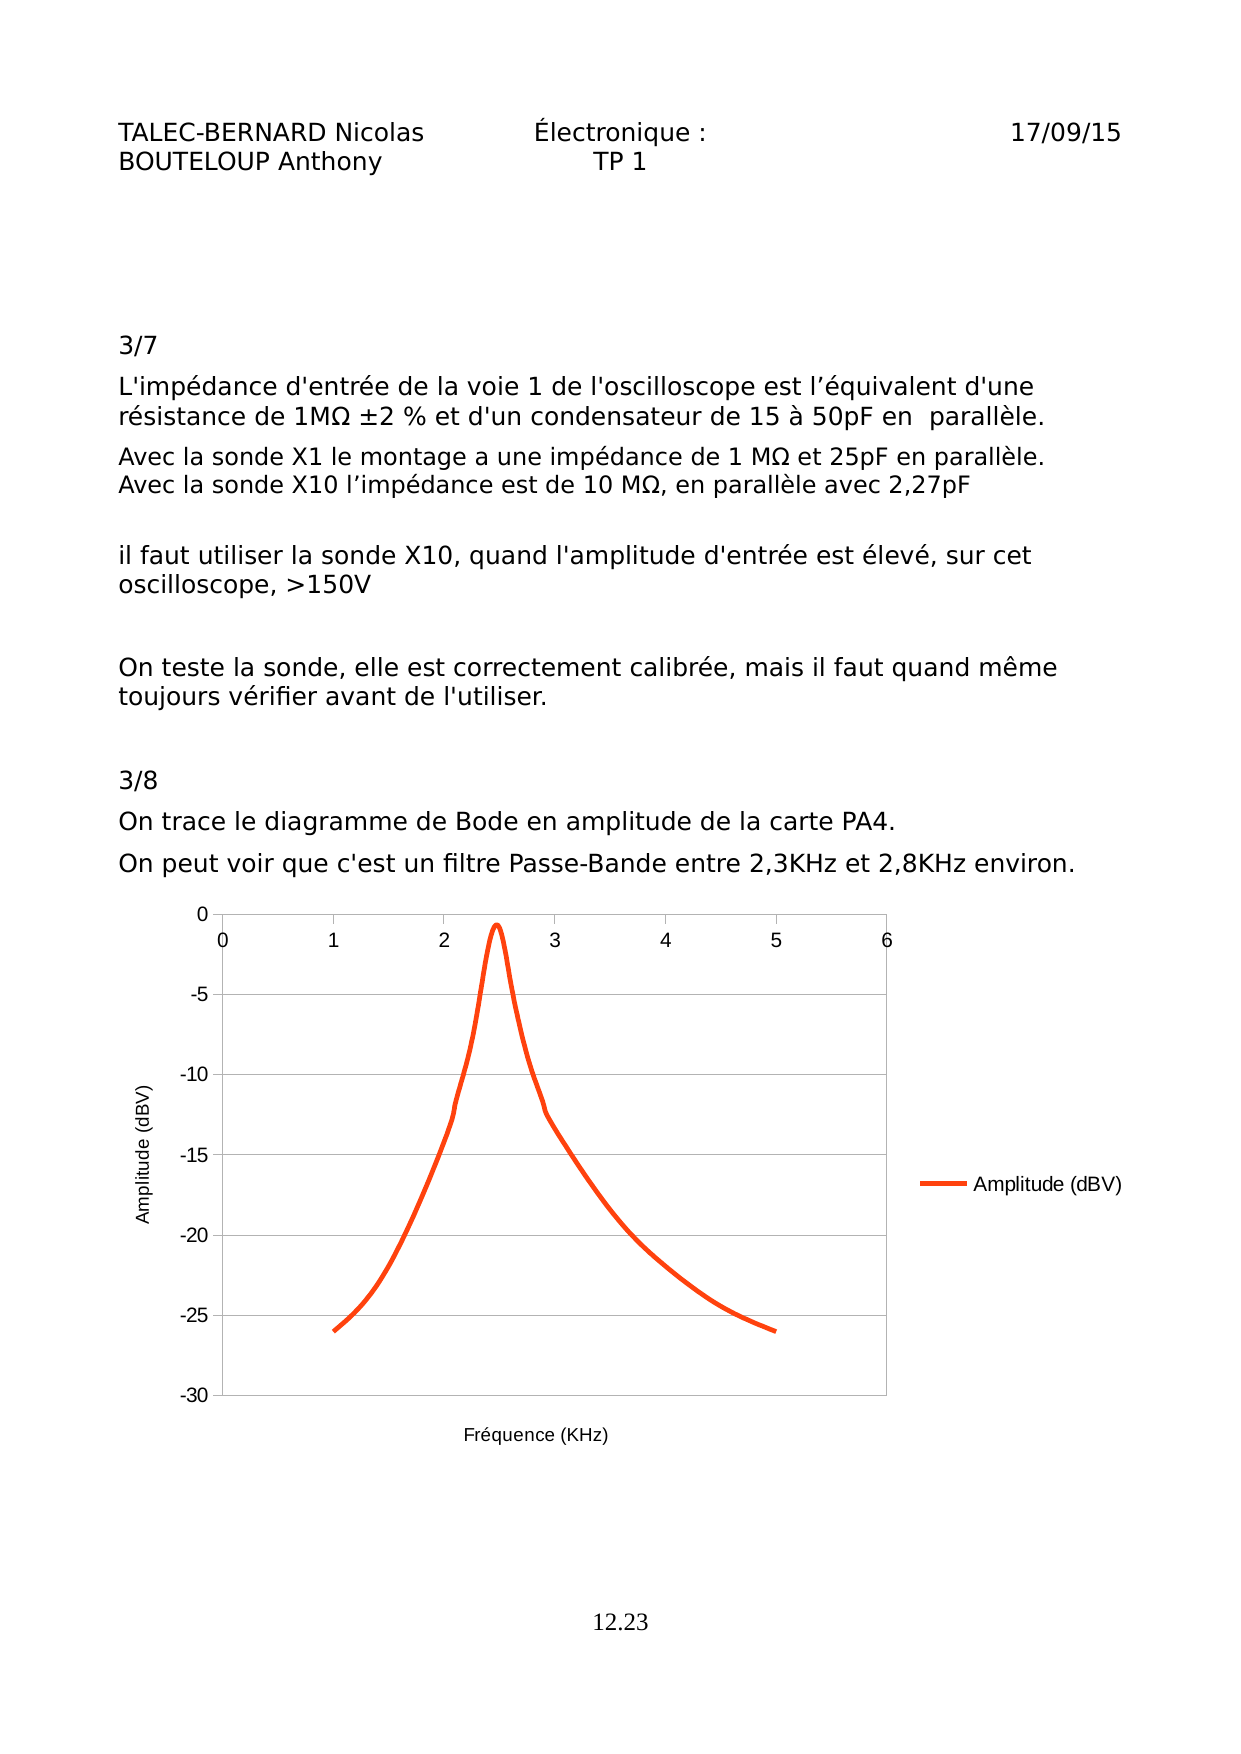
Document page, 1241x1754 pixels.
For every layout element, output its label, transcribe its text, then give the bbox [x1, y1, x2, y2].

text On trace le diagramme de Bode en amplitude de la carte PA4. [118, 808, 1122, 837]
text 3/8 [118, 766, 1122, 795]
text 3/7 [118, 331, 1122, 360]
text On teste la sonde, elle est correctement calibrée, mais il faut quand même toujours vérifier avant de l'utiliser. [118, 653, 1122, 712]
text Avec la sonde X1 le montage a une impédance de 1 MΩ et 25pF en parallèle. [118, 443, 1122, 471]
text Avec la sonde X10 l’impédance est de 10 MΩ, en parallèle avec 2,27pF [118, 471, 1122, 499]
text On peut voir que c'est un filtre Passe-Bande entre 2,3KHz et 2,8KHz environ. [118, 849, 1122, 878]
text L'impédance d'entrée de la voie 1 de l'oscilloscope est l’équivalent d'une résistance de 1MΩ ±2 % et d'un condensateur de 15 à 50pF en parallèle. [118, 373, 1122, 431]
text il faut utiliser la sonde X10, quand l'amplitude d'entrée est élevé, sur cet oscilloscope, >150V [118, 541, 1122, 599]
